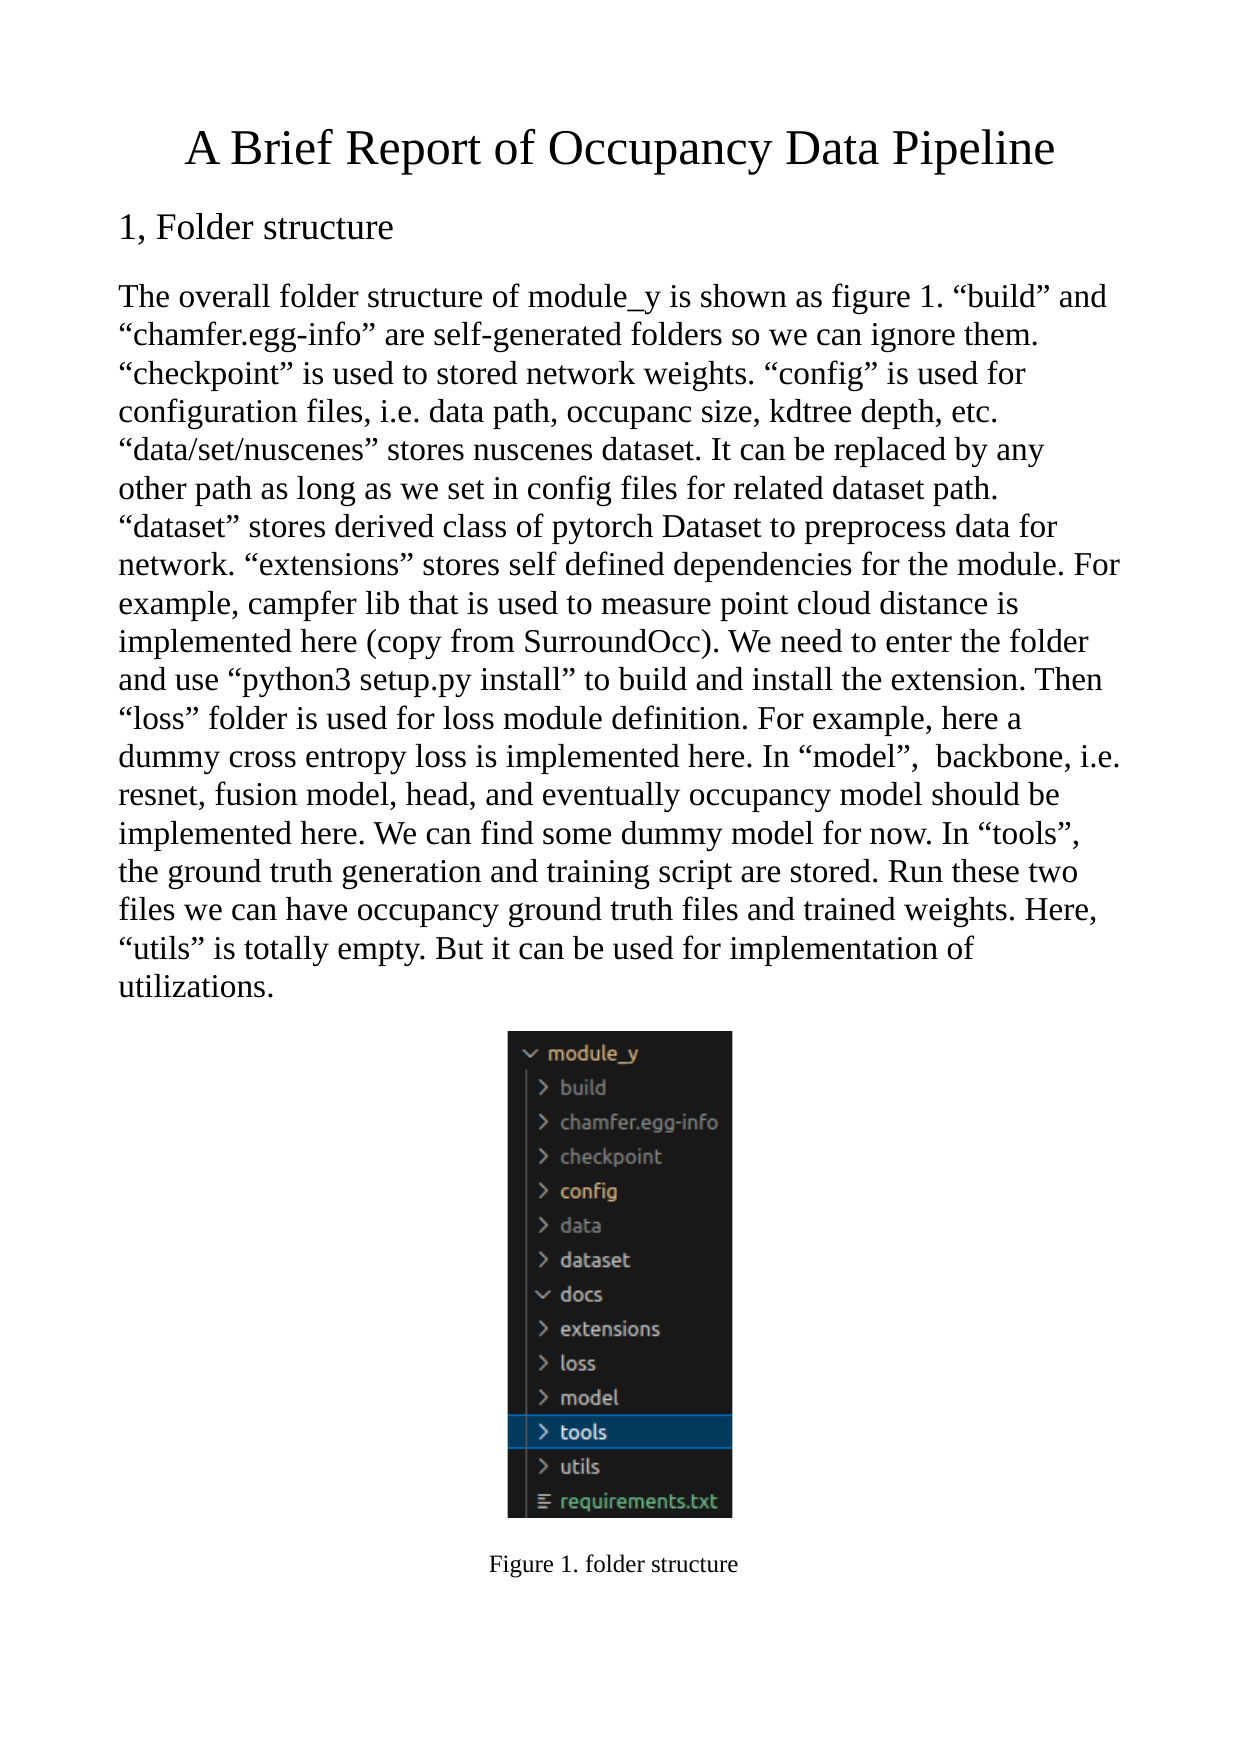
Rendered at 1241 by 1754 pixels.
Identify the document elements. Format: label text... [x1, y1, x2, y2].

text The overall folder structure of module_y is shown as figure 1. “build” and “chamfer.egg-info” are self-generated folders so we can ignore them. “checkpoint” is used to stored network weights. “config” is used for configuration files, i.e. data path, occupanc size, kdtree depth, etc. “data/set/nuscenes” stores nuscenes dataset. It can be replaced by any other path as long as we set in config files for related dataset path. “dataset” stores derived class of pytorch Dataset to preprocess data for network. “extensions” stores self defined dependencies for the module. For example, campfer lib that is used to measure point cloud distance is implemented here (copy from SurroundOcc). We need to enter the folder and use “python3 setup.py install” to build and install the extension. Then “loss” folder is used for loss module definition. For example, here a dummy cross entropy loss is implemented here. In “model”, backbone, i.e. resnet, fusion model, head, and eventually occupancy model should be implemented here. We can find some dummy model for now. In “tools”, the ground truth generation and training script are stored. Run these two files we can have occupancy ground truth files and trained weights. Here, “utils” is totally empty. But it can be used for implementation of utilizations. [118, 276, 1122, 1004]
text A Brief Report of Occupancy Data Pipeline [118, 118, 1122, 176]
text Figure 1. folder structure [118, 1541, 1122, 1579]
text 1, Folder structure [118, 204, 1122, 247]
picture [507, 1031, 733, 1518]
